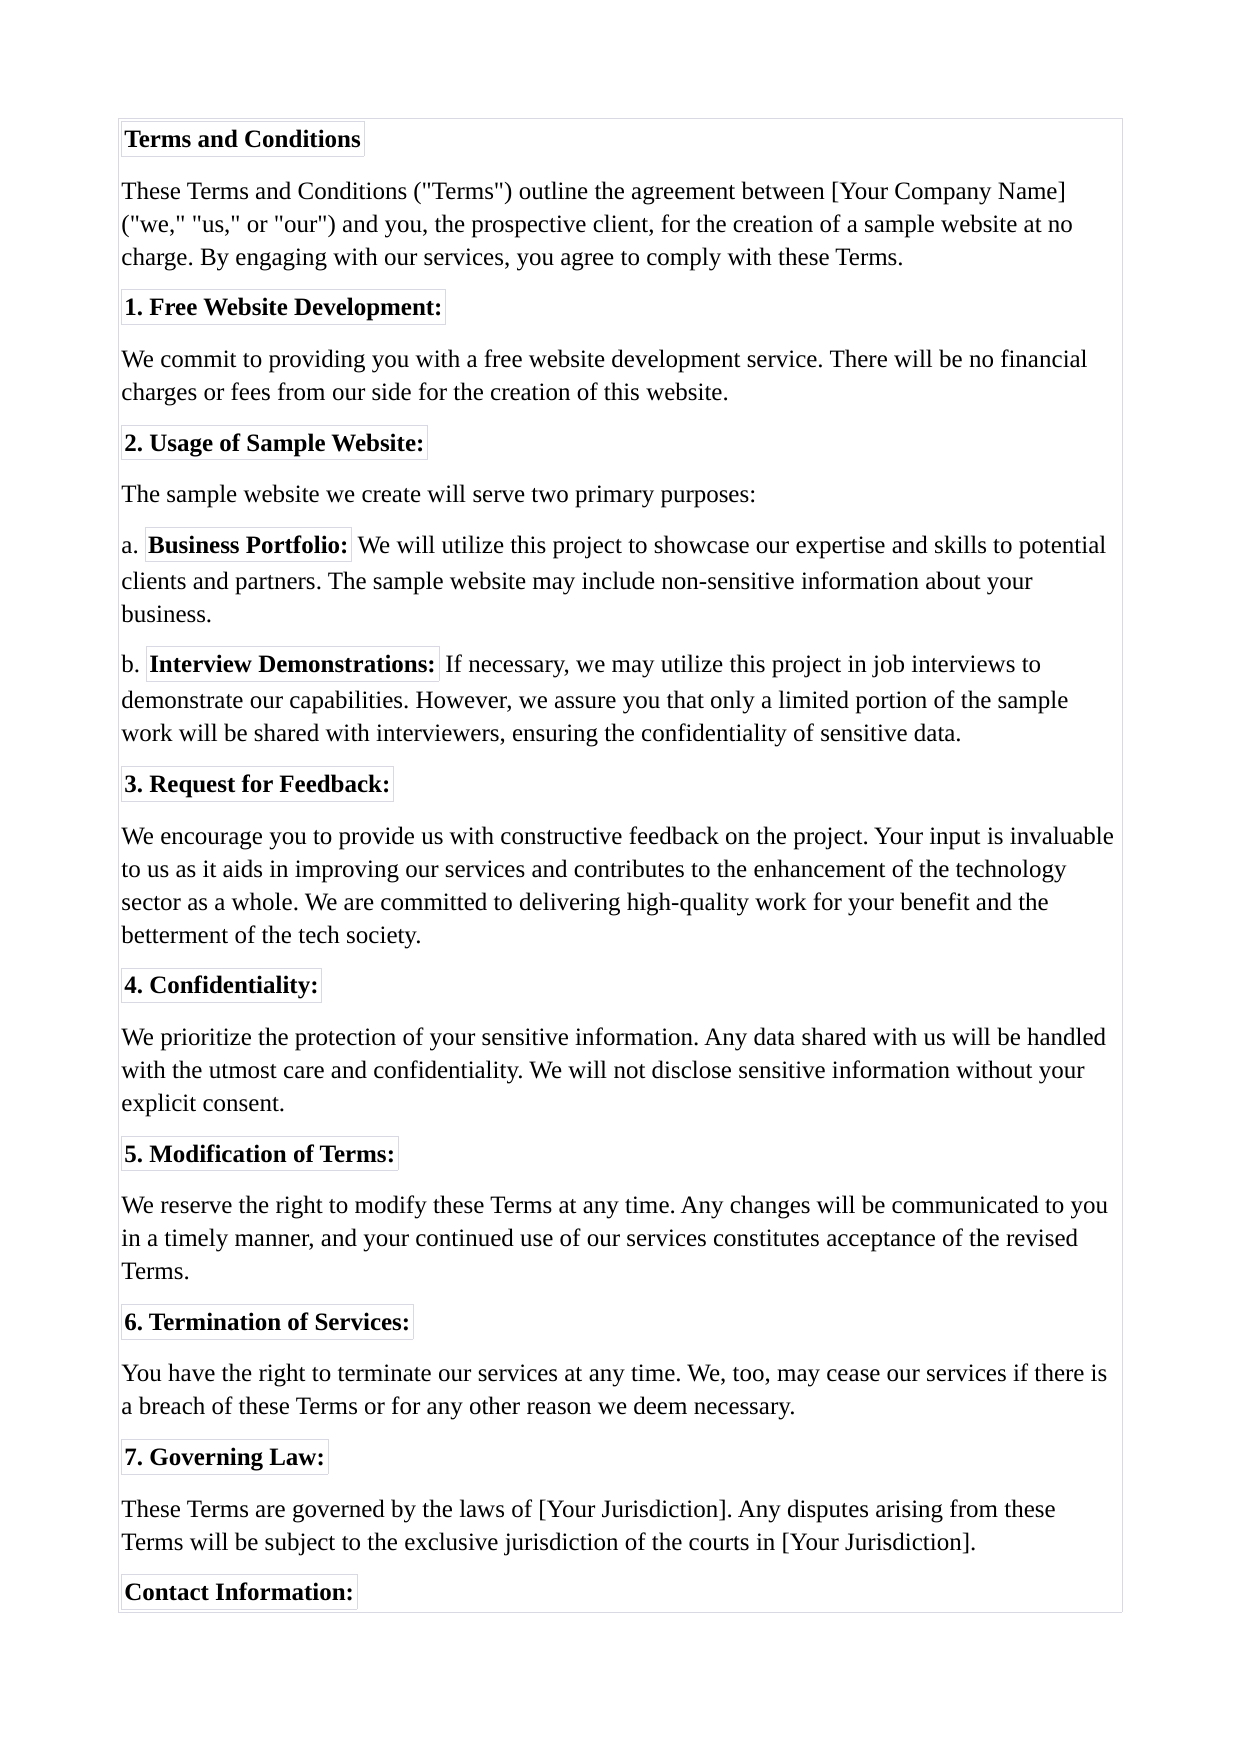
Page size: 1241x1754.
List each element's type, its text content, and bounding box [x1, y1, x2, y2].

text We encourage you to provide us with constructive feedback on the project. Your input is invaluable to us as it aids in improving our services and contributes to the enhancement of the technology sector as a whole. We are committed to delivering high-quality work for your benefit and the betterment of the tech society. [119, 818, 1122, 948]
text 2. Usage of Sample Website: [119, 422, 1122, 459]
text We reserve the right to modify these Terms at any time. Any changes will be communicated to you in a timely manner, and your continued use of our services constitutes acceptance of the revised Terms. [119, 1187, 1122, 1285]
text a. Business Portfolio: We will utilize this project to showcase our expertise and skills to potential clients and partners. The sample website may include non-sensitive information about your business. [119, 524, 1122, 628]
text b. Interview Demonstrations: If necessary, we may utilize this project in job interviews to demonstrate our capabilities. However, we assure you that only a limited portion of the sample work will be shared with interviewers, ensuring the confidentiality of sensitive data. [119, 643, 1122, 747]
text 5. Modification of Terms: [119, 1133, 1122, 1170]
text The sample website we create will serve two primary purposes: [119, 476, 1122, 508]
text We commit to providing you with a free website development service. There will be no financial charges or fees from our side for the creation of this website. [119, 341, 1122, 406]
text Terms and Conditions [119, 119, 1122, 156]
text 7. Governing Law: [119, 1436, 1122, 1474]
text We prioritize the protection of your sensitive information. Any data shared with us will be handled with the utmost care and confidentiality. We will not disclose sensitive information without your explicit consent. [119, 1019, 1122, 1117]
text 3. Request for Feedback: [119, 763, 1122, 801]
text Contact Information: [119, 1571, 1122, 1612]
text You have the right to terminate our services at any time. We, too, may cease our services if there is a breach of these Terms or for any other reason we deem necessary. [119, 1355, 1122, 1420]
text 1. Free Website Development: [119, 286, 1122, 324]
text These Terms and Conditions ("Terms") outline the agreement between [Your Company Name] ("we," "us," or "our") and you, the prospective client, for the creation of a sample website at no charge. By engaging with our services, you agree to comply with these Terms. [119, 173, 1122, 271]
text 4. Confidentiality: [119, 964, 1122, 1002]
text 6. Termination of Services: [119, 1301, 1122, 1339]
text These Terms are governed by the laws of [Your Jurisdiction]. Any disputes arising from these Terms will be subject to the exclusive jurisdiction of the courts in [Your Jurisdiction]. [119, 1491, 1122, 1555]
